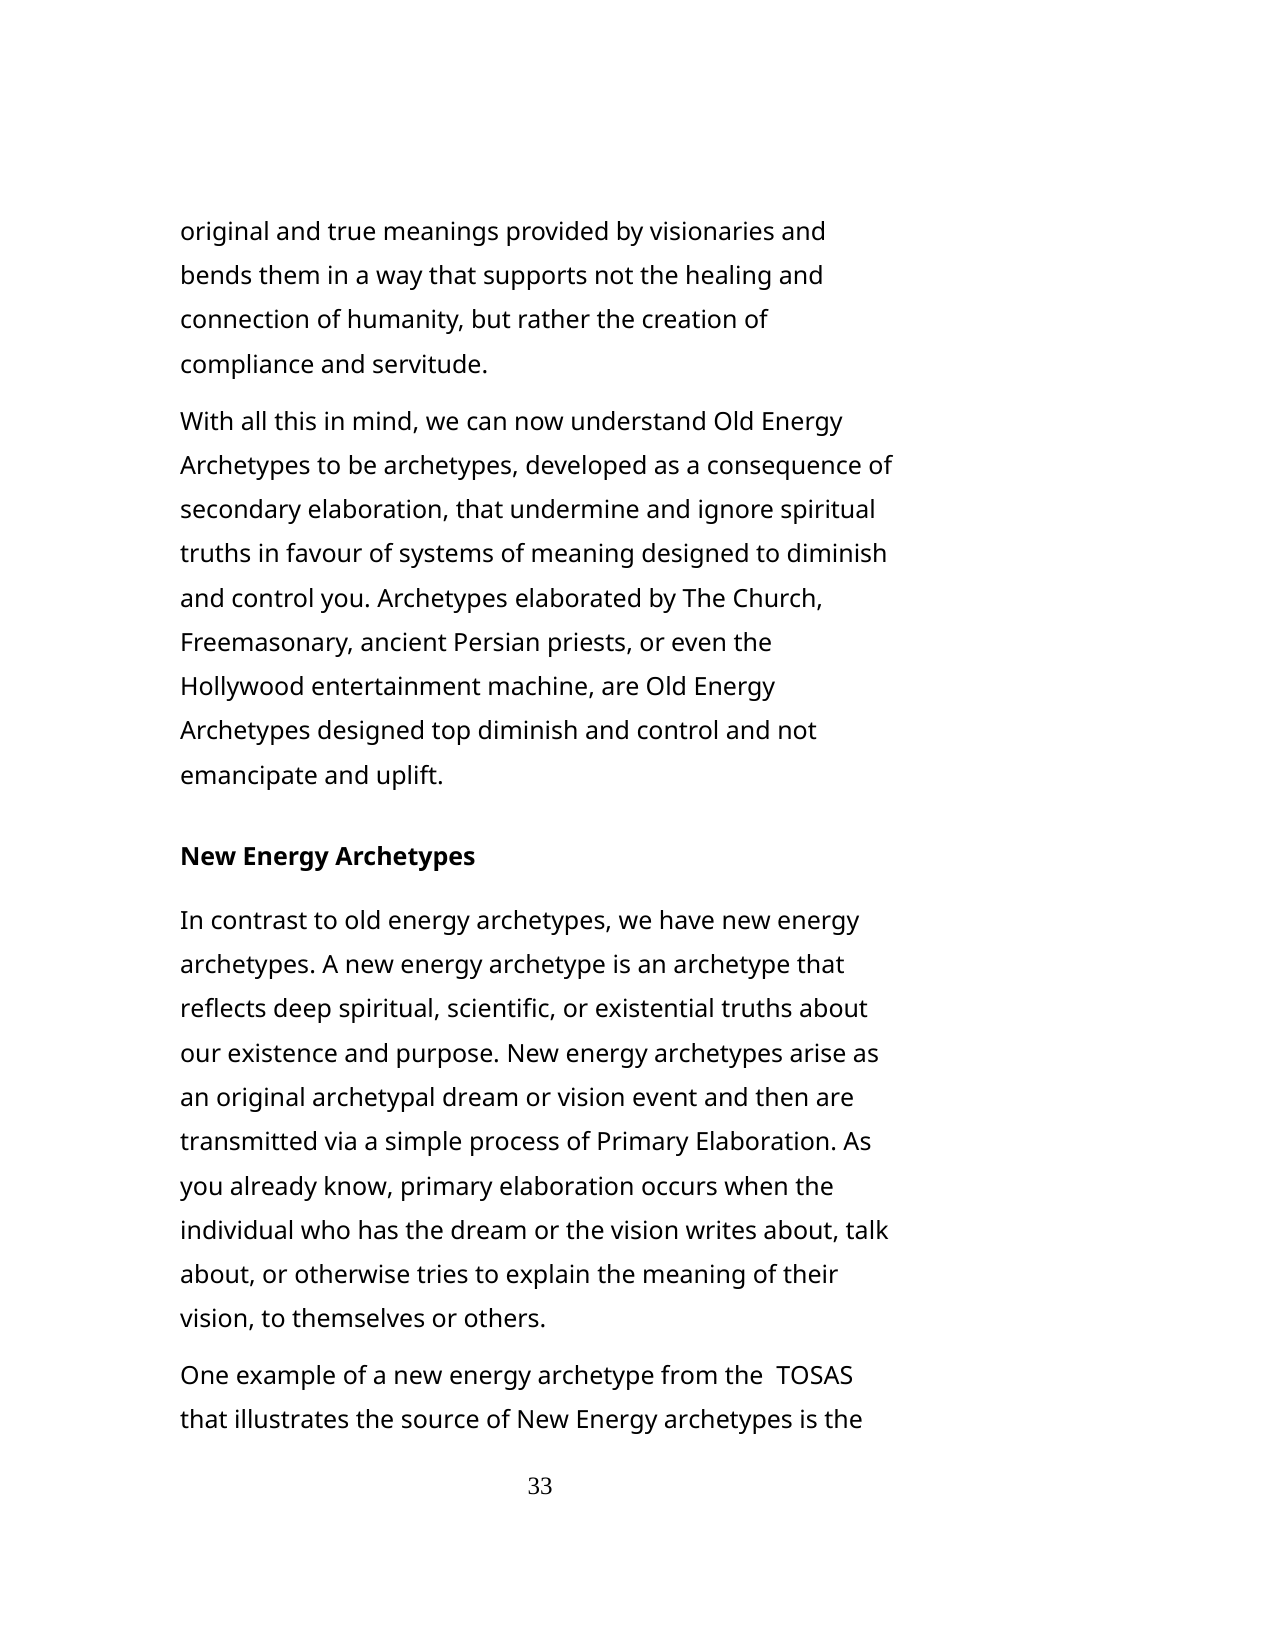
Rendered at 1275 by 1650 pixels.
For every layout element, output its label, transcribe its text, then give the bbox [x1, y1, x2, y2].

text With all this in mind, we can now understand Old Energy Archetypes to be archetypes, developed as a consequence of secondary elaboration, that undermine and ignore spiritual truths in favour of systems of meaning designed to diminish and control you. Archetypes elaborated by The Church, Freemasonary, ancient Persian priests, or even the Hollywood entertainment machine, are Old Energy Archetypes designed top diminish and control and not emancipate and uplift. [180, 403, 900, 791]
text In contrast to old energy archetypes, we have new energy archetypes. A new energy archetype is an archetype that reflects deep spiritual, scientific, or existential truths about our existence and purpose. New energy archetypes arise as an original archetypal dream or vision event and then are transmitted via a simple process of Primary Elaboration. As you already know, primary elaboration occurs when the individual who has the dream or the vision writes about, talk about, or otherwise tries to explain the meaning of their vision, to themselves or others. [180, 903, 900, 1335]
subtitle New Energy Archetypes [180, 839, 900, 873]
text original and true meanings provided by visionaries and bends them in a way that supports not the healing and connection of humanity, but rather the creation of compliance and servitude. [180, 213, 900, 380]
text One example of a new energy archetype from the TOSAS that illustrates the source of New Energy archetypes is the [180, 1357, 900, 1436]
